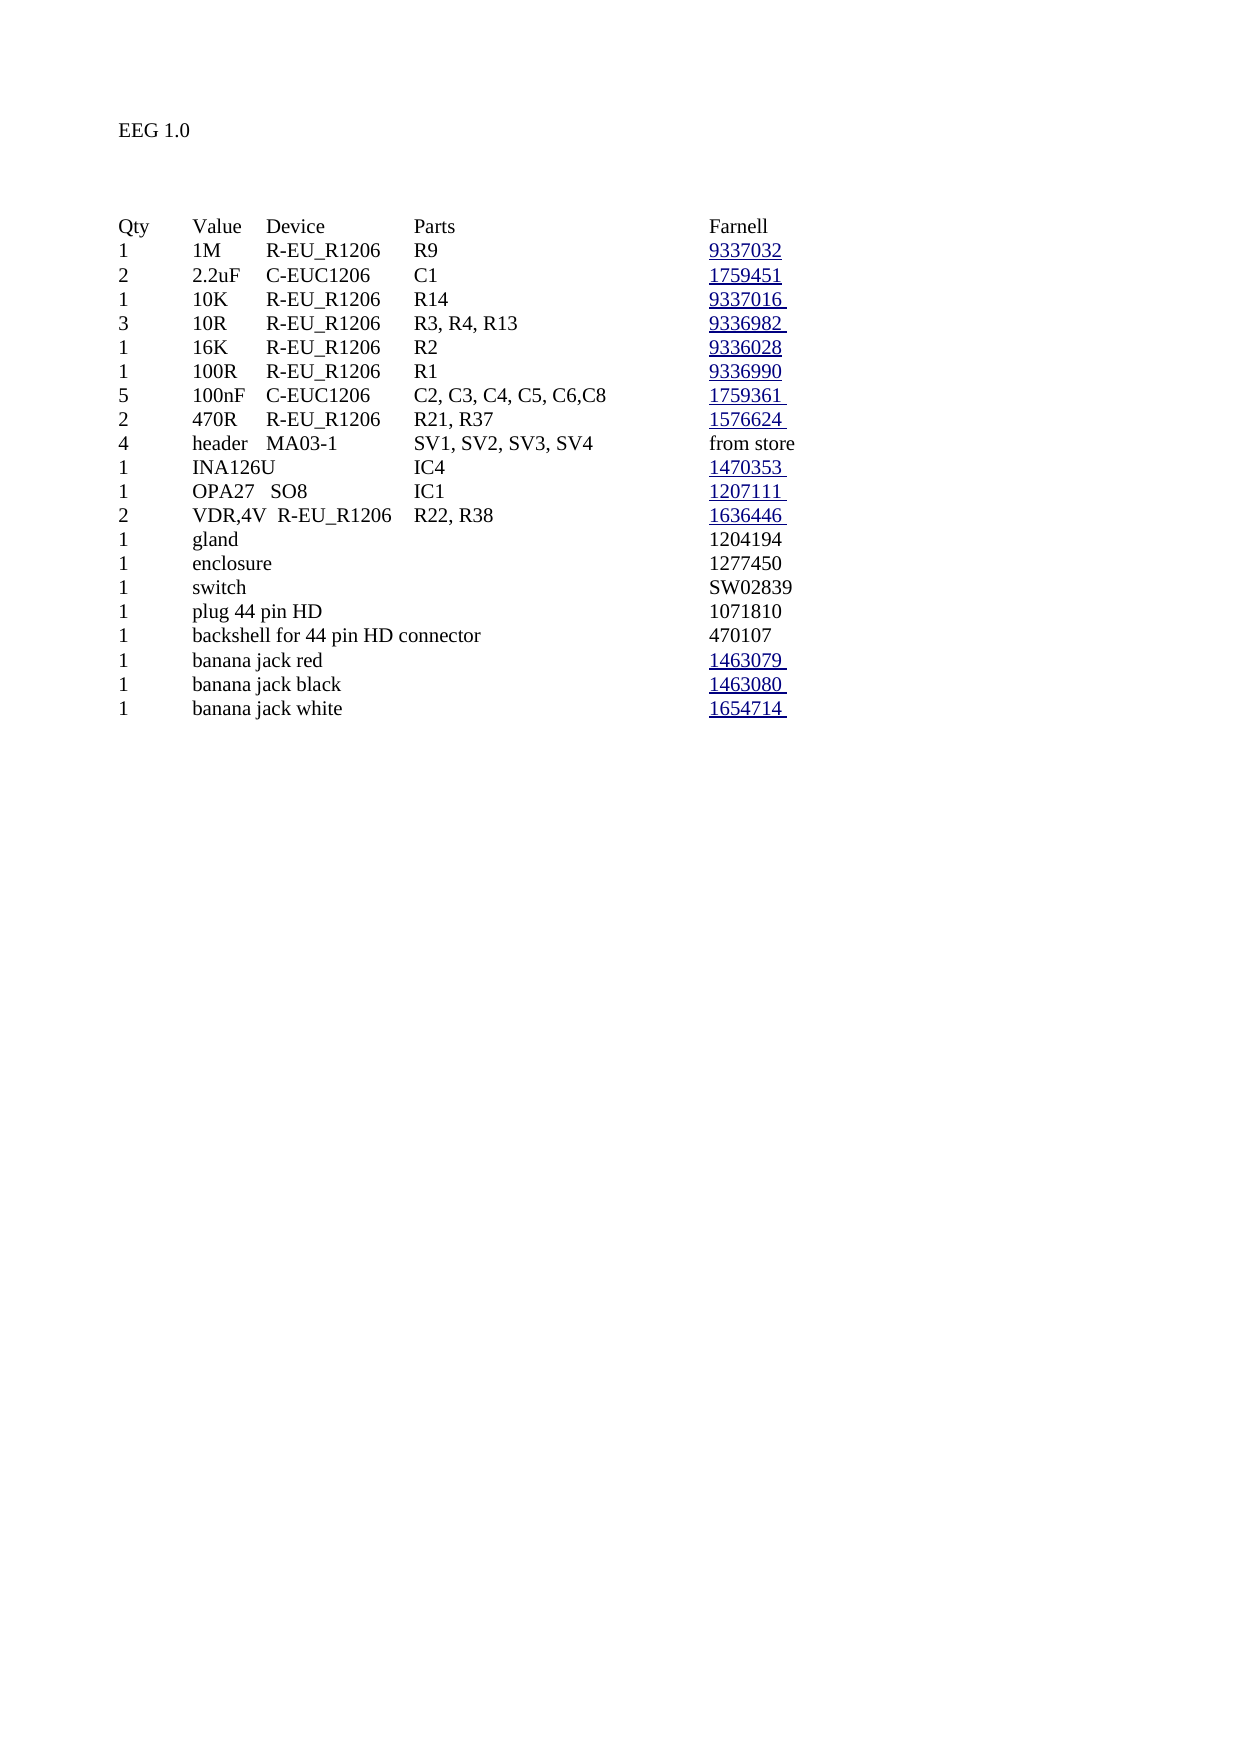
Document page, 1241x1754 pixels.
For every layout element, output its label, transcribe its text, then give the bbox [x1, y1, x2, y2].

text 1 10K R-EU_R1206 R14 9337016 [118, 287, 1122, 311]
text 1 banana jack white 1654714 [118, 696, 1122, 720]
text 1 switch SW02839 [118, 575, 1122, 599]
text 1 plug 44 pin HD 1071810 [118, 599, 1122, 623]
text 3 10R R-EU_R1206 R3, R4, R13 9336982 [118, 311, 1122, 335]
text 1 OPA27 SO8 IC1 1207111 [118, 479, 1122, 503]
text 1 1M R-EU_R1206 R9 9337032 [118, 238, 1122, 262]
text 1 100R R-EU_R1206 R1 9336990 [118, 359, 1122, 383]
text 1 enclosure 1277450 [118, 551, 1122, 575]
text 1 gland 1204194 [118, 527, 1122, 551]
text 1 INA126U IC4 1470353 [118, 455, 1122, 479]
text 1 backshell for 44 pin HD connector 470107 [118, 623, 1122, 647]
text 2 VDR,4V R-EU_R1206 R22, R38 1636446 [118, 503, 1122, 527]
text 2 470R R-EU_R1206 R21, R37 1576624 [118, 407, 1122, 431]
text 1 banana jack red 1463079 [118, 647, 1122, 672]
text 1 16K R-EU_R1206 R2 9336028 [118, 335, 1122, 359]
text 2 2.2uF C-EUC1206 C1 1759451 [118, 262, 1122, 287]
text EEG 1.0 [118, 118, 1122, 142]
text 1 banana jack black 1463080 [118, 672, 1122, 696]
text 5 100nF C-EUC1206 C2, C3, C4, C5, C6,C8 1759361 [118, 383, 1122, 407]
text 4 header MA03-1 SV1, SV2, SV3, SV4 from store [118, 431, 1122, 455]
text Qty Value Device Parts Farnell [118, 214, 1122, 238]
